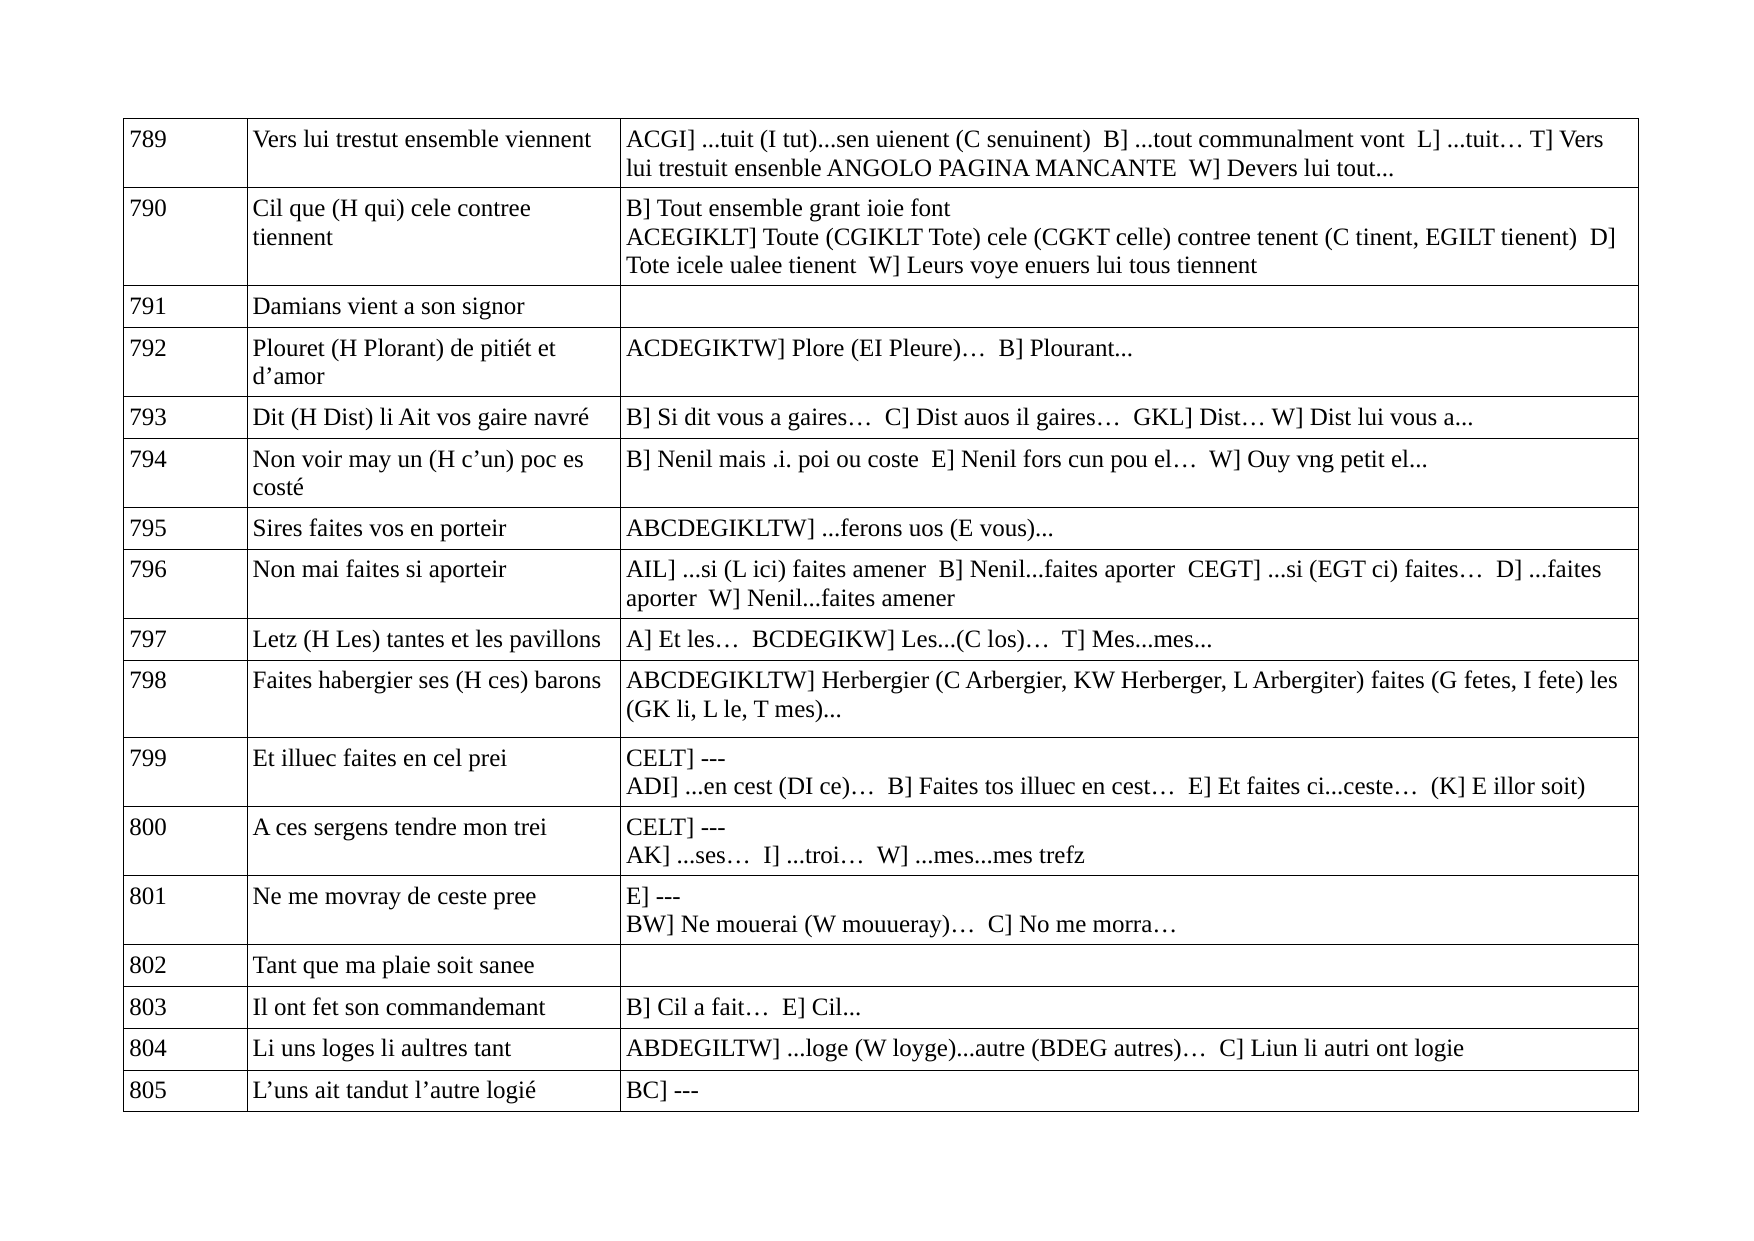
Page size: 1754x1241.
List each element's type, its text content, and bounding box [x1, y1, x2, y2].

table_cell 799 [124, 738, 247, 806]
table_cell 792 [124, 328, 247, 396]
table_cell [621, 286, 1638, 327]
table_cell ACGI] ...tuit (I tut)...sen uienent (C senuinent) B] ...tout communalment vont L] ...tuit… T] Vers lui trestuit ensenble ANGOLO PAGINA MANCANTE W] Devers lui tout... [621, 119, 1638, 187]
table_cell 793 [124, 397, 247, 438]
table_cell 794 [124, 439, 247, 507]
table_cell Li uns loges li aultres tant [248, 1029, 620, 1069]
table_cell L’uns ait tandut l’autre logié [248, 1071, 620, 1111]
table_cell B] Cil a fait… E] Cil... [621, 987, 1638, 1028]
table_cell 795 [124, 508, 247, 549]
table_cell 798 [124, 661, 247, 737]
table_cell Plouret (H Plorant) de pitiét et d’amor [248, 328, 620, 396]
table_cell 791 [124, 286, 247, 327]
table_cell ABCDEGIKLTW] ...ferons uos (E vous)... [621, 508, 1638, 549]
table_cell ACDEGIKTW] Plore (EI Pleure)… B] Plourant... [621, 328, 1638, 396]
table_cell Letz (H Les) tantes et les pavillons [248, 619, 620, 660]
table_cell AIL] ...si (L ici) faites amener B] Nenil...faites aporter CEGT] ...si (EGT ci) faites… D] ...faites aporter W] Nenil...faites amener [621, 550, 1638, 618]
table_cell Et illuec faites en cel prei [248, 738, 620, 806]
table_cell Non voir may un (H c’un) poc es costé [248, 439, 620, 507]
table_cell [621, 945, 1638, 986]
table_cell Faites habergier ses (H ces) barons [248, 661, 620, 737]
table_cell CELT] --- ADI] ...en cest (DI ce)… B] Faites tos illuec en cest… E] Et faites ci...ceste… (K] E illor soit) [621, 738, 1638, 806]
table_cell Cil que (H qui) cele contree tiennent [248, 188, 620, 285]
table_cell 801 [124, 876, 247, 944]
table_cell E] --- BW] Ne mouerai (W mouueray)… C] No me morra… [621, 876, 1638, 944]
table_cell 789 [124, 119, 247, 187]
table_cell 803 [124, 987, 247, 1028]
table_cell Sires faites vos en porteir [248, 508, 620, 549]
table_cell Damians vient a son signor [248, 286, 620, 327]
table_cell Vers lui trestut ensemble viennent [248, 119, 620, 187]
table_cell BC] [621, 1071, 1638, 1111]
table_cell ABCDEGIKLTW] Herbergier (C Arbergier, KW Herberger, L Arbergiter) faites (G fetes, I fete) les (GK li, L le, T mes)... [621, 661, 1638, 737]
table_cell 800 [124, 807, 247, 875]
table_cell Dit (H Dist) li Ait vos gaire navré [248, 397, 620, 438]
table_cell 804 [124, 1029, 247, 1069]
table_cell 802 [124, 945, 247, 986]
table_cell 790 [124, 188, 247, 285]
table_cell Tant que ma plaie soit sanee [248, 945, 620, 986]
table_cell A ces sergens tendre mon trei [248, 807, 620, 875]
table_cell Non mai faites si aporteir [248, 550, 620, 618]
table_cell B] Tout ensemble grant ioie font ACEGIKLT] Toute (CGIKLT Tote) cele (CGKT celle) contree tenent (C tinent, EGILT tienent) D] Tote icele ualee tienent W] Leurs voye enuers lui tous tiennent [621, 188, 1638, 285]
table_cell 797 [124, 619, 247, 660]
table_cell Ne me movray de ceste pree [248, 876, 620, 944]
table_cell 805 [124, 1071, 247, 1111]
table_cell A] Et les… BCDEGIKW] Les...(C los)… T] Mes...mes... [621, 619, 1638, 660]
table_cell 796 [124, 550, 247, 618]
table_cell B] Nenil mais .i. poi ou coste E] Nenil fors cun pou el… W] Ouy vng petit el... [621, 439, 1638, 507]
table_cell ABDEGILTW] ...loge (W loyge)...autre (BDEG autres)… C] Liun li autri ont logie [621, 1029, 1638, 1069]
table_cell B] Si dit vous a gaires… C] Dist auos il gaires… GKL] Dist… W] Dist lui vous a... [621, 397, 1638, 438]
table_cell Il ont fet son commandemant [248, 987, 620, 1028]
table_cell CELT] --- AK] ...ses… I] ...troi… W] ...mes...mes trefz [621, 807, 1638, 875]
